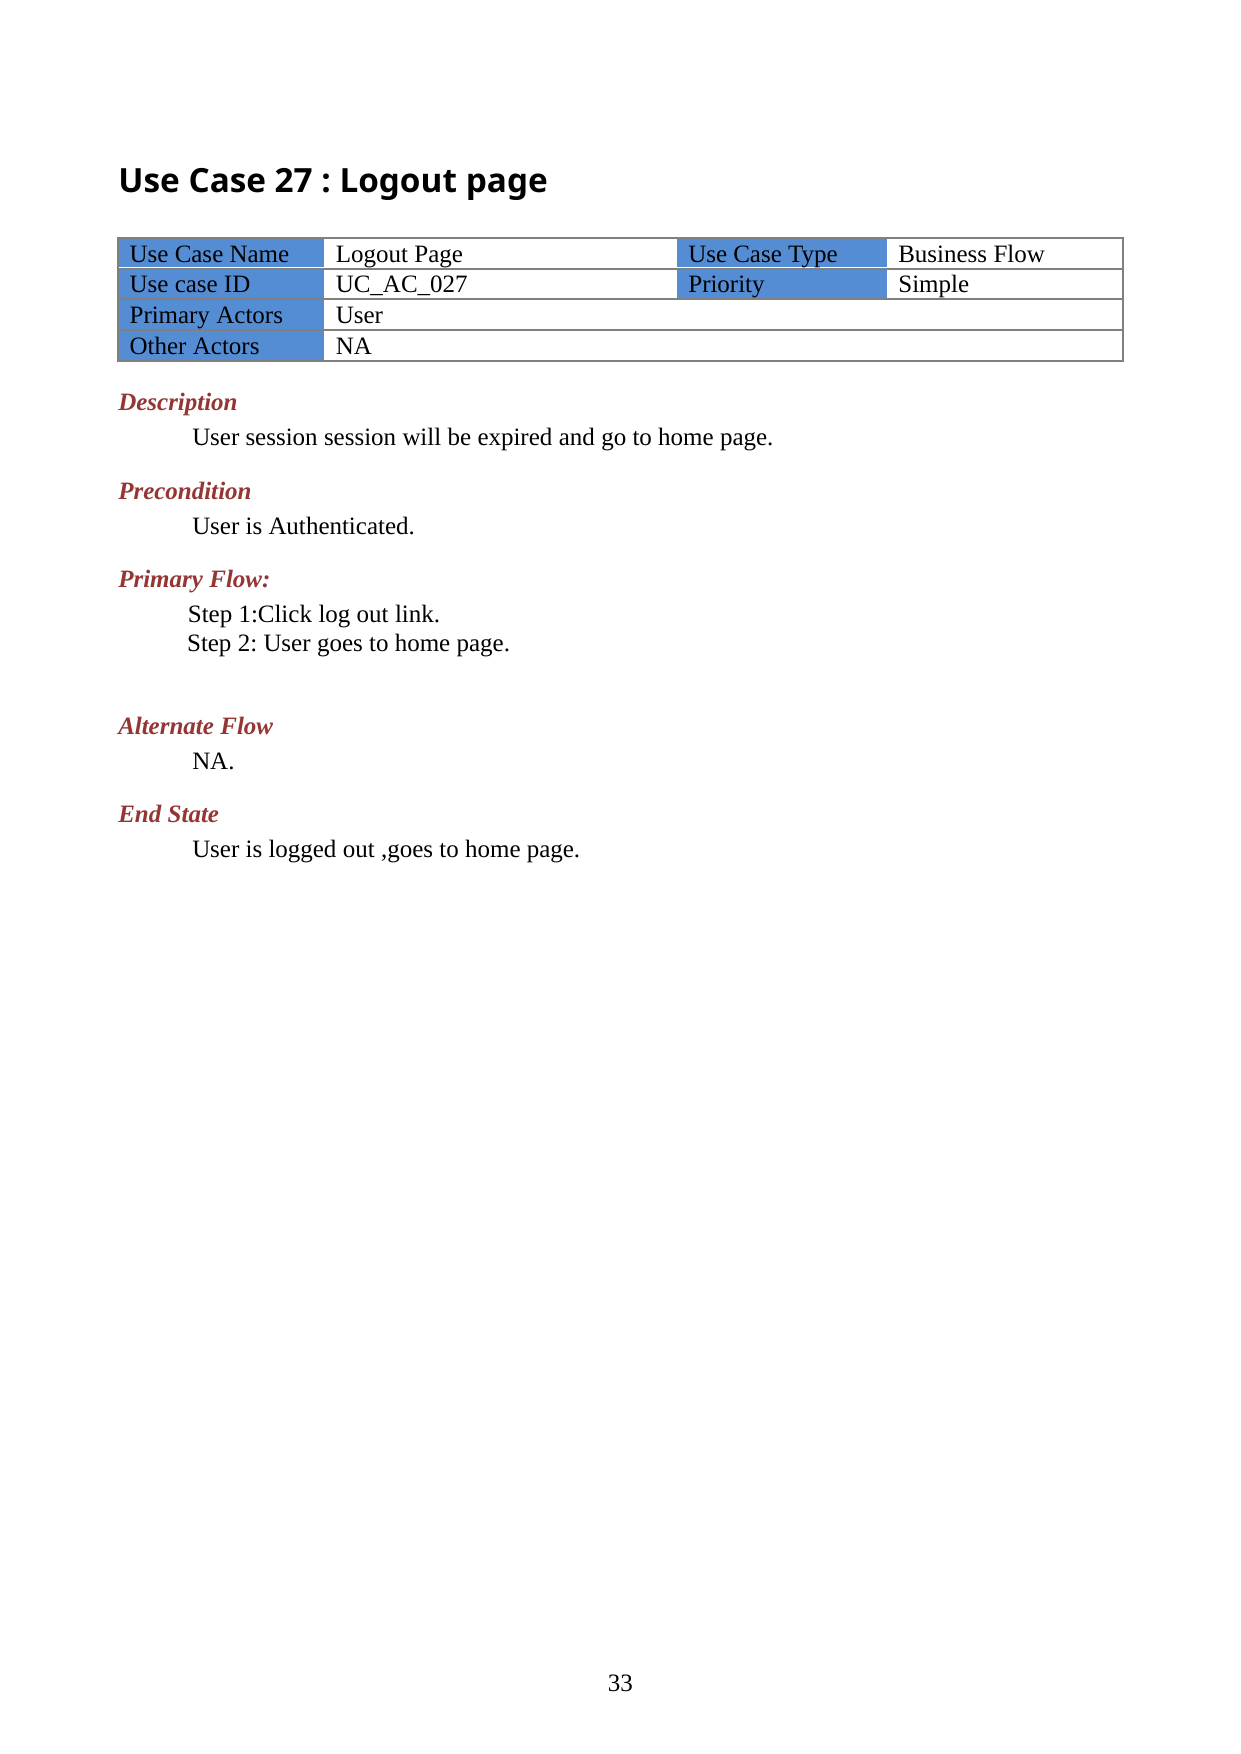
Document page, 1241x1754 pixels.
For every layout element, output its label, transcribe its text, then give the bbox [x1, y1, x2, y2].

subtitle Description [118, 387, 1122, 416]
table_cell Priority [677, 270, 887, 298]
text Step 1:Click log out link. [118, 599, 1122, 628]
subtitle Primary Flow: [118, 564, 1122, 593]
table_header Use Case Type [677, 239, 887, 267]
text NA. [118, 746, 1122, 774]
subtitle Precondition [118, 476, 1122, 504]
table_cell UC_AC_027 [324, 270, 677, 298]
subtitle Alternate Flow [118, 711, 1122, 739]
subtitle Use Case 27 : Logout page [118, 157, 1122, 202]
table_header Use Case Name [119, 239, 324, 267]
text User is Authenticated. [118, 511, 1122, 539]
table_cell Use case ID [119, 270, 324, 298]
table_header Logout Page [324, 239, 677, 267]
table_header Business Flow [887, 239, 1122, 267]
table_cell NA [324, 331, 1122, 360]
table_cell User [324, 300, 1122, 329]
table_cell Simple [887, 270, 1122, 298]
table_cell Primary Actors [119, 300, 324, 329]
text User session session will be expired and go to home page. [118, 422, 1122, 451]
text User is logged out ,goes to home page. [118, 834, 1122, 863]
table_cell Other Actors [119, 331, 324, 360]
subtitle End State [118, 799, 1122, 828]
text Step 2: User goes to home page. [118, 628, 1122, 657]
